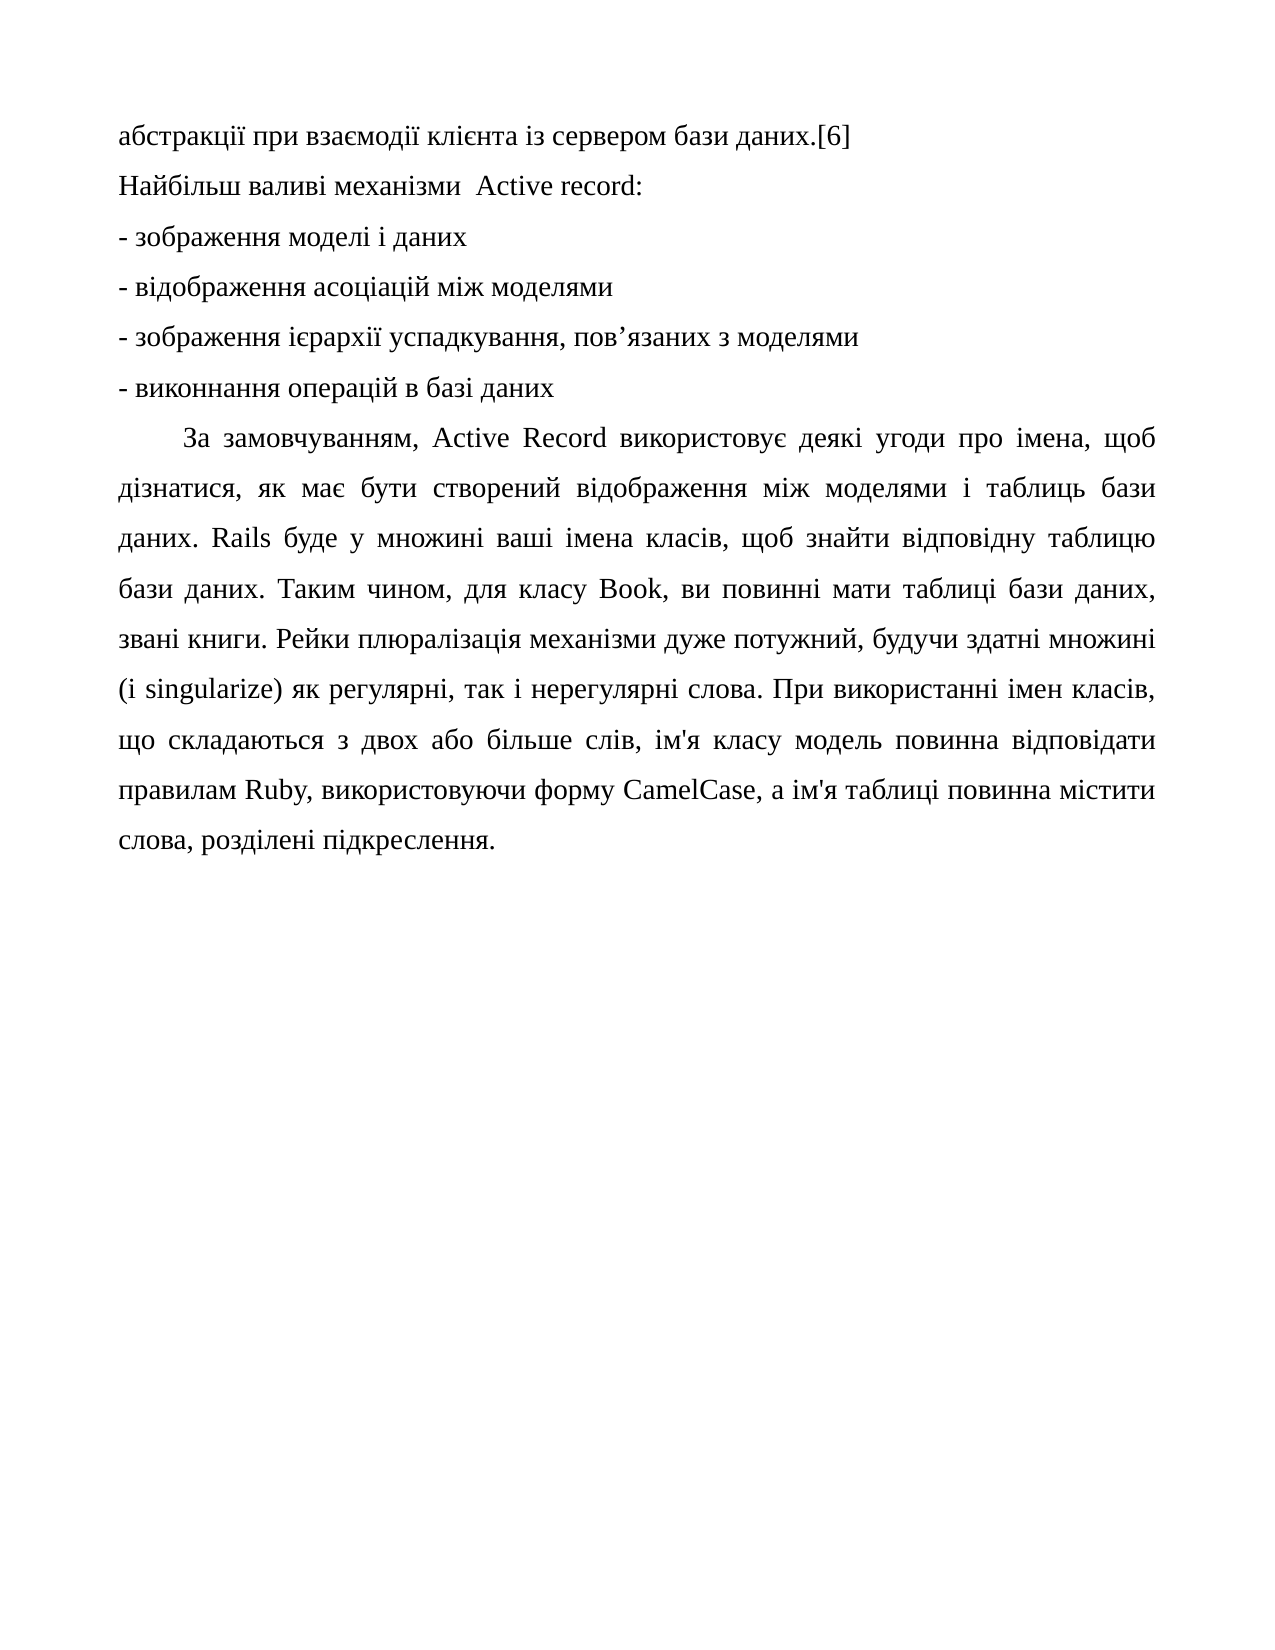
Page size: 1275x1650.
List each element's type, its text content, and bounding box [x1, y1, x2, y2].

text - зображення моделі і даних [118, 219, 1157, 252]
text - відображення асоціацій між моделями [118, 269, 1157, 303]
text За замовчуванням, Active Record використовує деякі угоди про імена, щоб дізнатися, як має бути створений відображення між моделями і таблиць бази даних. Rails буде у множині ваші імена класів, щоб знайти відповідну таблицю бази даних. Таким чином, для класу Book, ви повинні мати таблиці бази даних, звані книги. Рейки плюралізація механізми дуже потужний, будучи здатні множині (і singularize) як регулярні, так і нерегулярні слова. При використанні імен класів, що складаються з двох або більше слів, ім'я класу модель повинна відповідати правилам Ruby, використовуючи форму CamelCase, а ім'я таблиці повинна містити слова, розділені підкреслення. [118, 420, 1157, 856]
text Найбільш валиві механізми Active record: [118, 168, 1157, 202]
text абстракції при взаємодії клієнта із сервером бази даних.[6] [118, 118, 1157, 152]
text - виконнання операцій в базі даних [118, 370, 1157, 403]
text - зображення ієрархії успадкування, пов’язаних з моделями [118, 319, 1157, 353]
